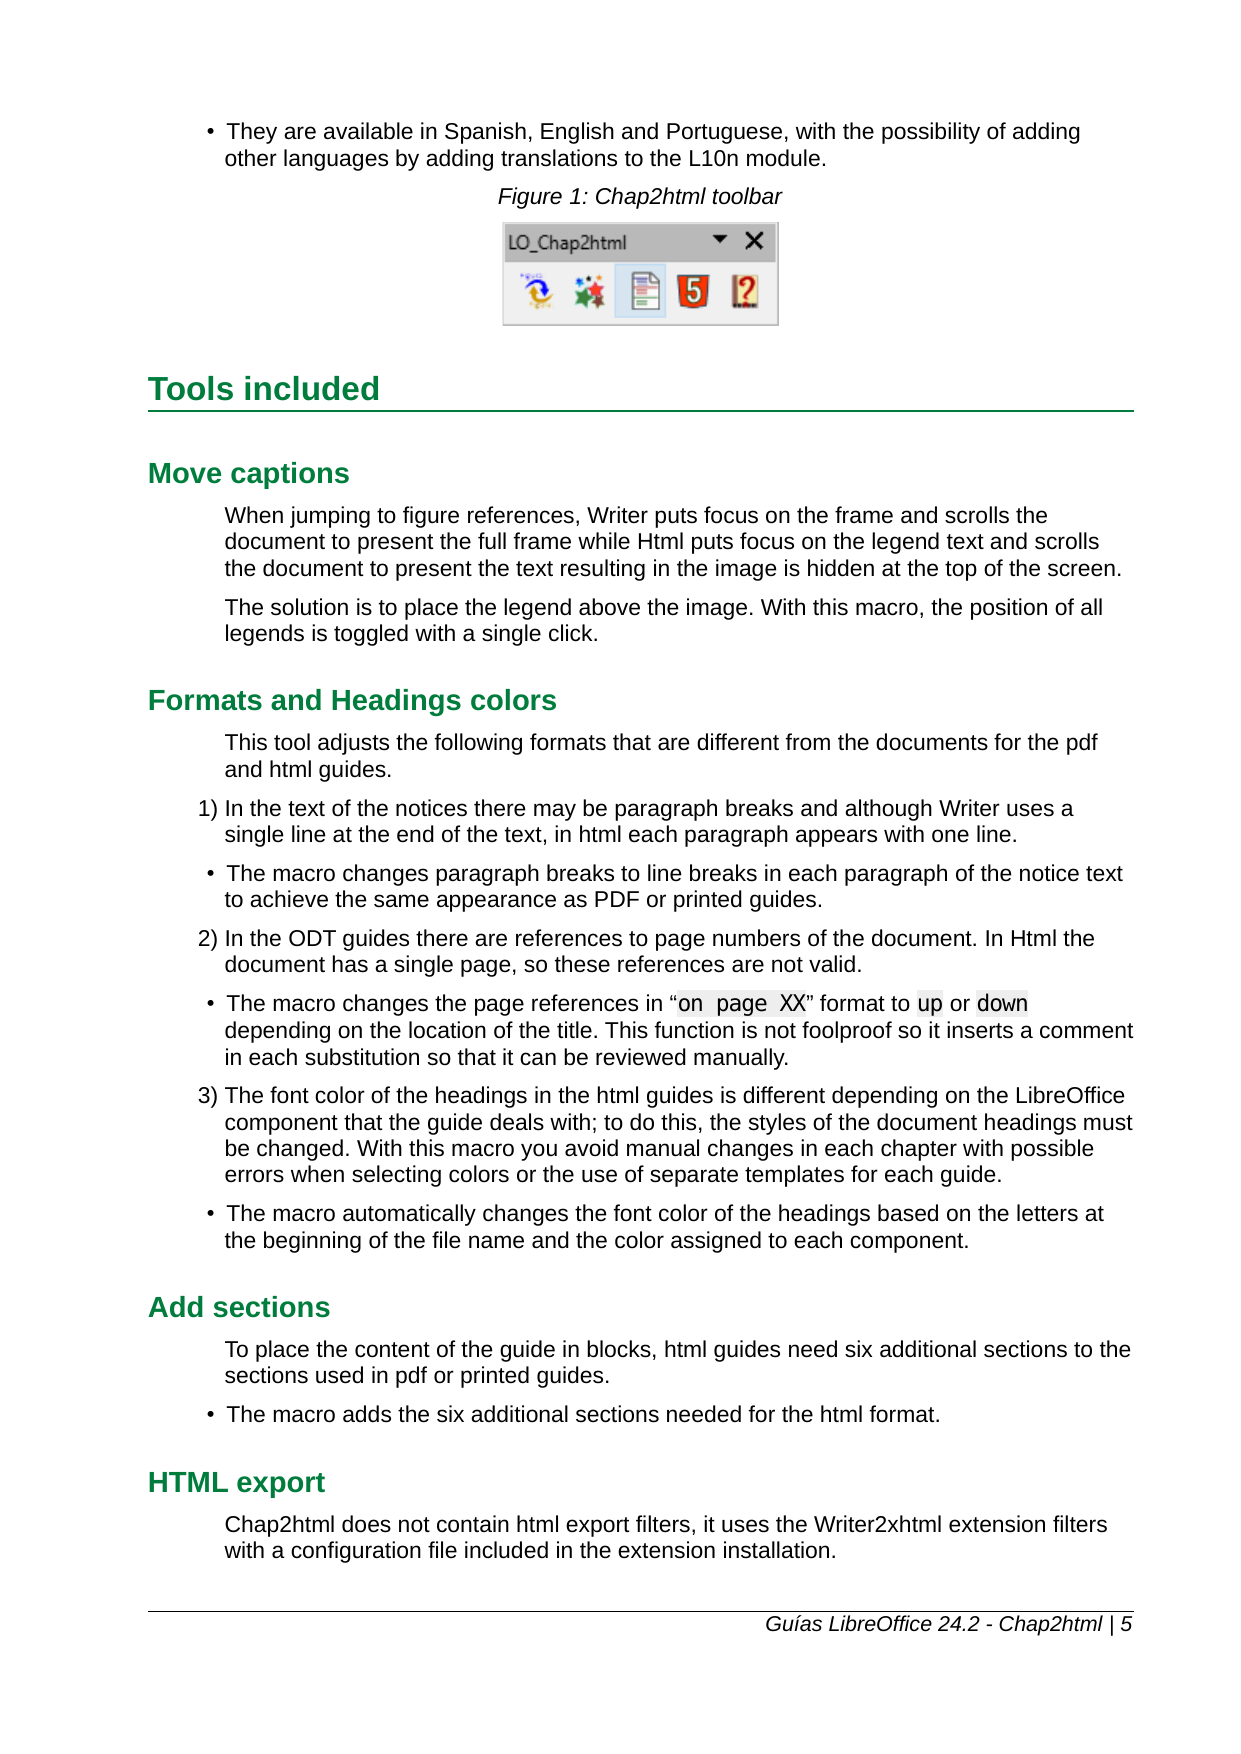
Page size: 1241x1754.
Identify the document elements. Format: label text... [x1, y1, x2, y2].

list In the ODT guides there are references to page numbers of the document. In Html the document has a single page, so these references are not valid. [224, 925, 1134, 978]
text The solution is to place the legend above the image. With this macro, the position of all legends is toggled with a single click. [224, 593, 1134, 646]
text This tool adjusts the following formats that are different from the documents for the pdf and html guides. [224, 729, 1134, 782]
subtitle HTML export [148, 1465, 1134, 1498]
list In the text of the notices there may be paragraph breaks and although Writer uses a single line at the end of the text, in html each paragraph appears with one line. [224, 794, 1134, 847]
picture [502, 222, 779, 326]
list The macro adds the six additional sections needed for the html format. [207, 1401, 1134, 1428]
text To place the content of the guide in blocks, html guides need six additional sections to the sections used in pdf or printed guides. [224, 1336, 1134, 1389]
subtitle Add sections [148, 1290, 1134, 1324]
list The macro automatically changes the font color of the headings based on the letters at the beginning of the file name and the color assigned to each component. [207, 1200, 1134, 1253]
list They are available in Spanish, English and Portuguese, with the possibility of adding other languages by adding translations to the L10n module. [207, 118, 1134, 171]
text Figure 1: Chap2html toolbar [498, 183, 784, 210]
list The macro changes the page references in “on page XX” format to up or down depending on the location of the title. This function is not foolproof so it inserts a comment in each substitution so that it can be reviewed manually. [207, 990, 1134, 1070]
list The font color of the headings in the html guides is different depending on the LibreOffice component that the guide deals with; to do this, the styles of the document headings must be changed. With this macro you avoid manual changes in each chapter with possible errors when selecting colors or the use of separate templates for each guide. [224, 1082, 1134, 1188]
list The macro changes paragraph breaks to line breaks in each paragraph of the notice text to achieve the same appearance as PDF or printed guides. [207, 860, 1134, 912]
subtitle Tools included [148, 369, 1134, 410]
subtitle Move captions [148, 456, 1134, 489]
text Chap2html does not contain html export filters, it uses the Writer2xhtml extension filters with a configuration file included in the extension installation. [224, 1511, 1134, 1564]
text When jumping to figure references, Writer puts focus on the frame and scrolls the document to present the full frame while Html puts focus on the legend text and scrolls the document to present the text resulting in the image is hidden at the top of the screen. [224, 502, 1134, 581]
subtitle Formats and Headings colors [148, 683, 1134, 717]
